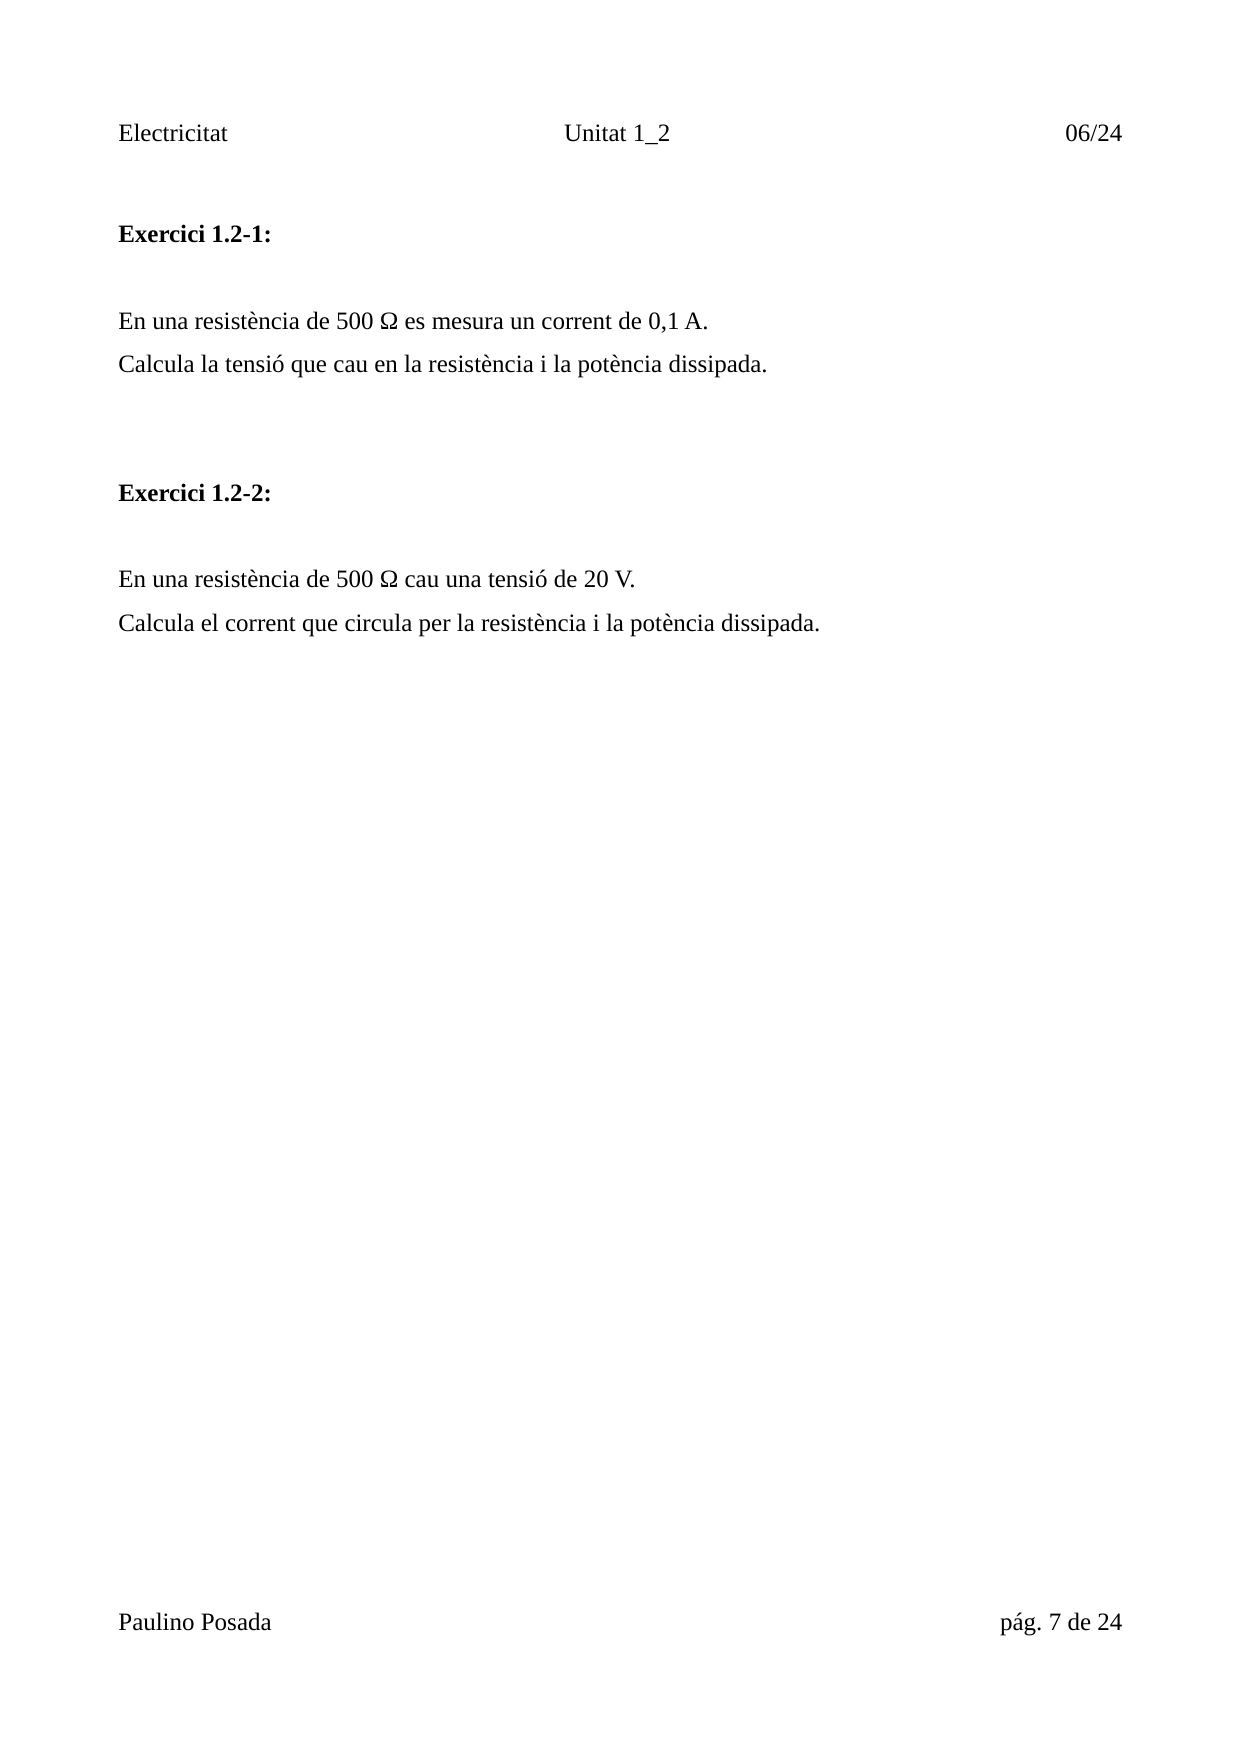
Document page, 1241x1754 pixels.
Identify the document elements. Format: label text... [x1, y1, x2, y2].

text Exercici 1.2-1: [118, 219, 1122, 248]
text Calcula el corrent que circula per la resistència i la potència dissipada. [118, 608, 1122, 636]
text Calcula la tensió que cau en la resistència i la potència dissipada. [118, 349, 1122, 378]
text En una resistència de 500 Ω es mesura un corrent de 0,1 A. [118, 306, 1122, 334]
text En una resistència de 500 Ω cau una tensió de 20 V. [118, 564, 1122, 593]
text Exercici 1.2-2: [118, 478, 1122, 507]
